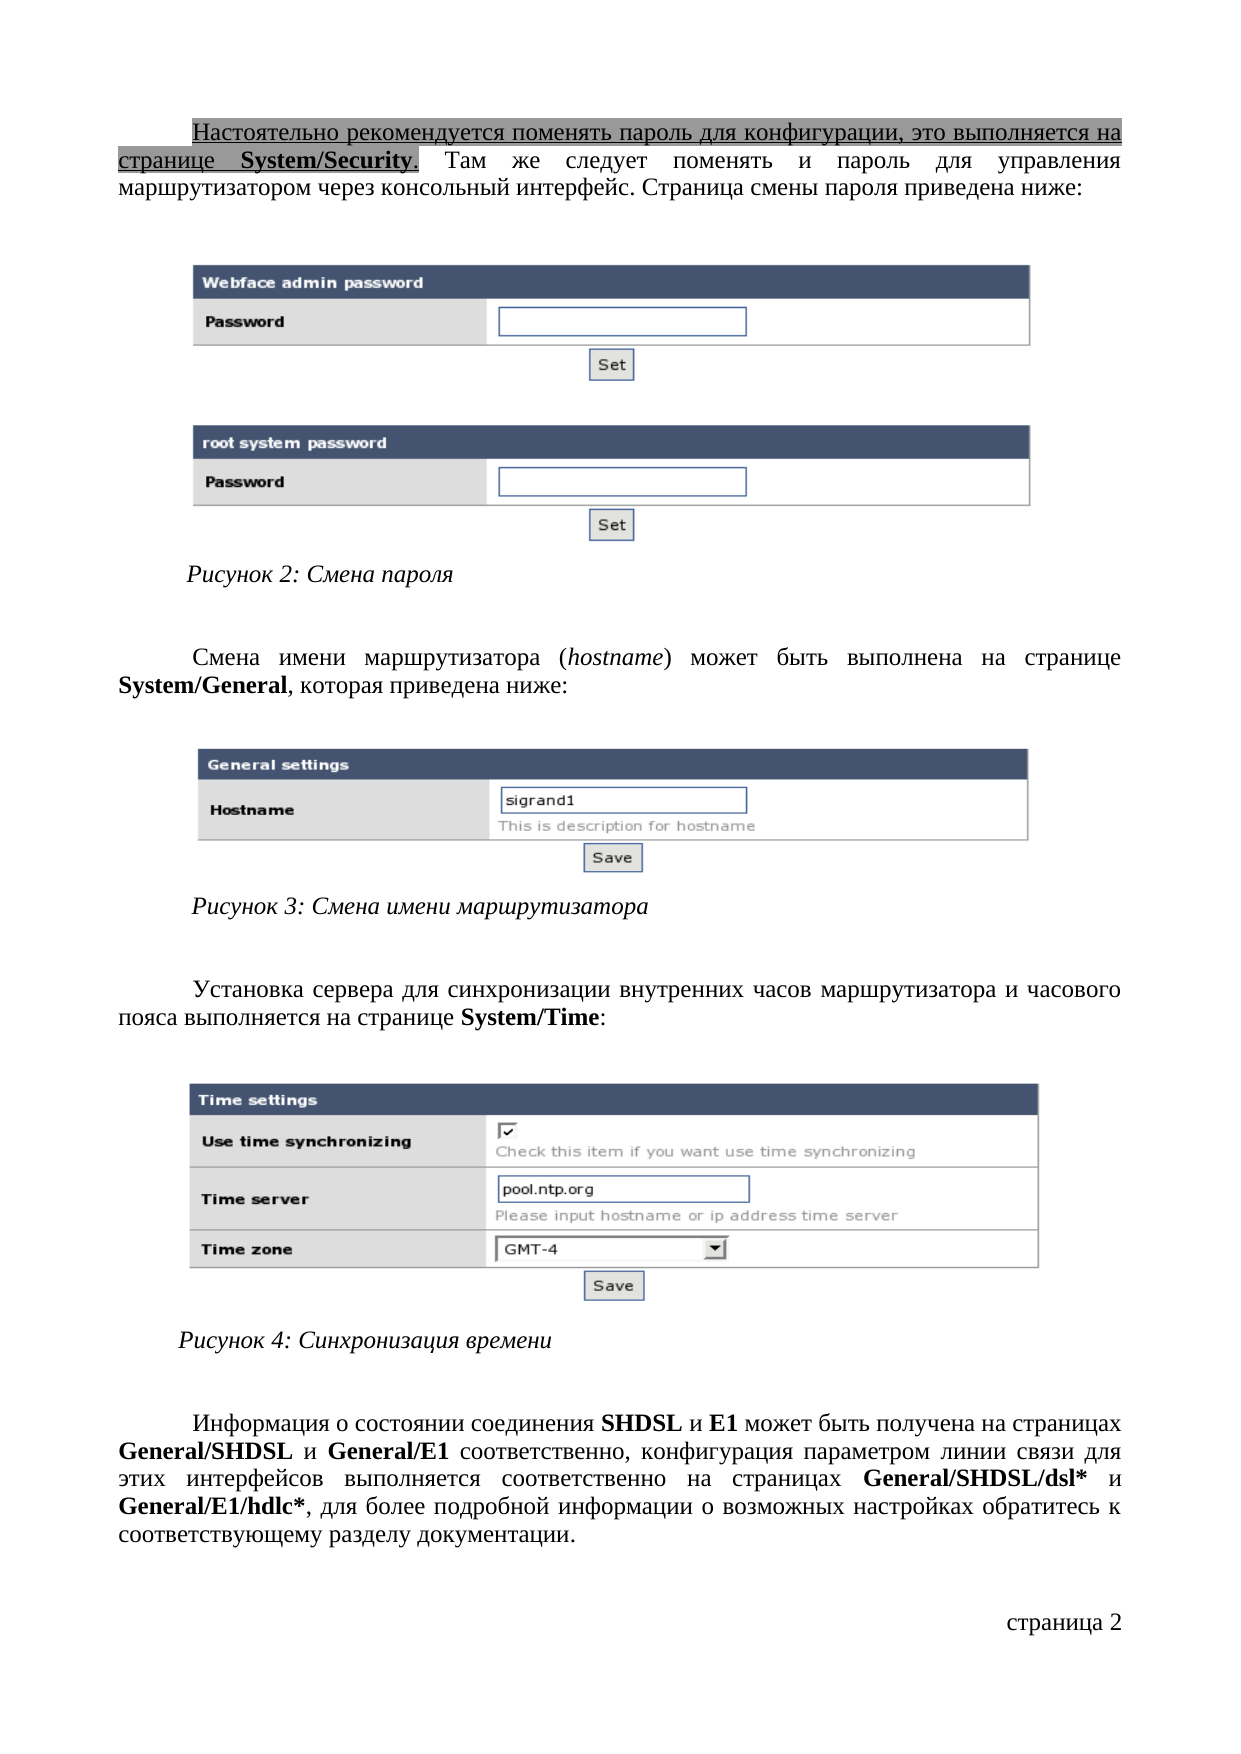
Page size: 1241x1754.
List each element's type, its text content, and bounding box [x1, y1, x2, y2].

picture [191, 738, 1049, 892]
text Установка сервера для синхронизации внутренних часов маршрутизатора и часового пояса выполняется на странице System/Time: [118, 975, 1122, 1031]
picture [178, 1070, 1063, 1326]
text Рисунок 3: Смена имени маршрутизатора [191, 892, 1049, 920]
text Смена имени маршрутизатора (hostname) может быть выполнена на странице System/General, которая приведена ниже: [118, 643, 1122, 698]
text Информация о состоянии соединения SHDSL и E1 может быть получена на страницах General/SHDSL и General/E1 соответственно, конфигурация параметром линии связи для этих интерфейсов выполняется соответственно на страницах General/SHDSL/dsl* и General/E1/hdlc*, для более подробной информации о возможных настройках обратитесь к соответствующему разделу документации. [118, 1409, 1122, 1548]
picture [186, 241, 1054, 560]
text Рисунок 4: Синхронизация времени [178, 1326, 1062, 1354]
text Настоятельно рекомендуется поменять пароль для конфигурации, это выполняется на странице System/Security. Там же следует поменять и пароль для управления маршрутизатором через консольный интерфейс. Страница смены пароля приведена ниже: [118, 118, 1122, 201]
text Рисунок 2: Смена пароля [186, 560, 1053, 588]
